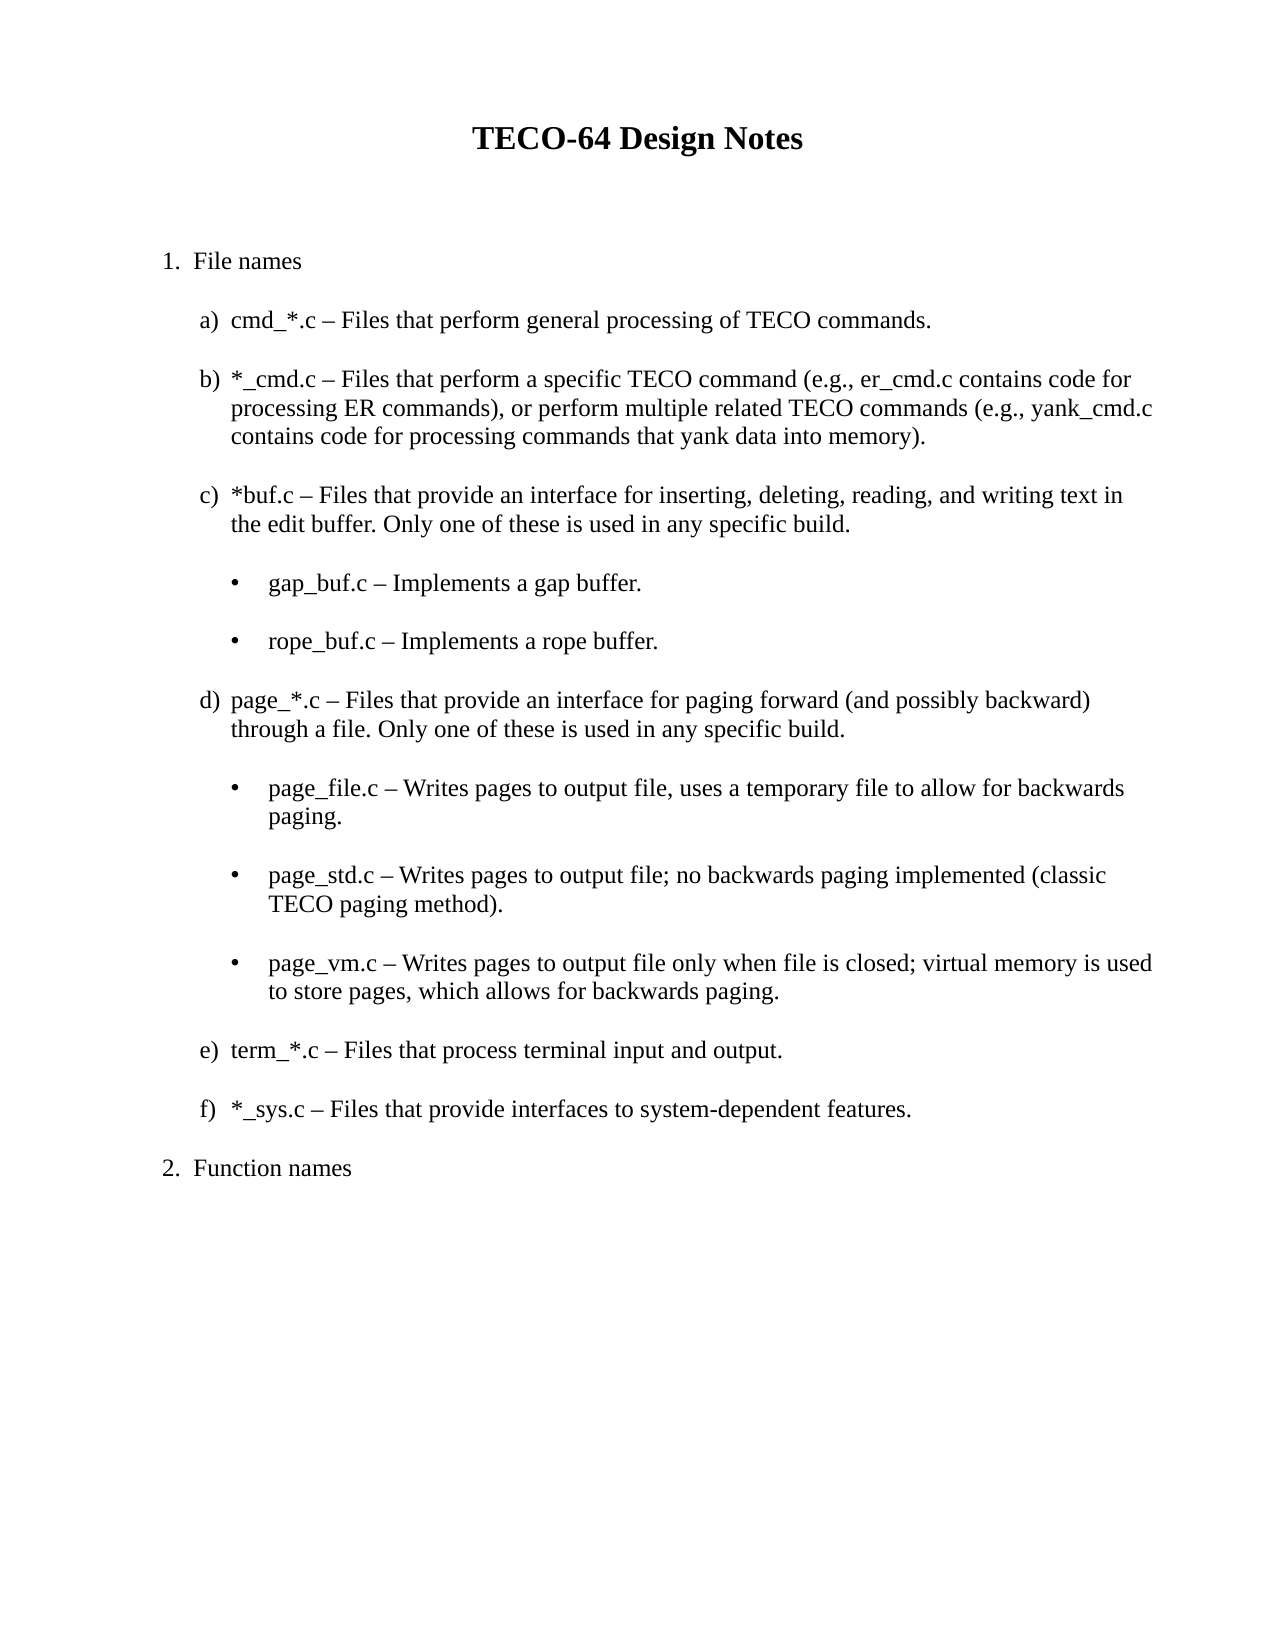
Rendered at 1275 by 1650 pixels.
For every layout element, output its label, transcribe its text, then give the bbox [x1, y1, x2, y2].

list page_vm.c – Writes pages to output file only when file is closed; virtual memory is used to store pages, which allows for backwards paging. [231, 948, 1157, 1005]
list page_std.c – Writes pages to output file; no backwards paging implemented (classic TECO paging method). [231, 860, 1157, 918]
list *_cmd.c – Files that perform a specific TECO command (e.g., er_cmd.c contains code for processing ER commands), or perform multiple related TECO commands (e.g., yank_cmd.c contains code for processing commands that yank data into memory). [193, 364, 1157, 450]
list page_file.c – Writes pages to output file, uses a temporary file to allow for backwards paging. [231, 773, 1157, 830]
list term_*.c – Files that process terminal input and output. [193, 1035, 1157, 1064]
list page_*.c – Files that provide an interface for paging forward (and possibly backward) through a file. Only one of these is used in any specific build. [193, 685, 1157, 743]
list *_sys.c – Files that provide interfaces to system-dependent features. [193, 1094, 1157, 1123]
text TECO-64 Design Notes [118, 118, 1157, 156]
list *buf.c – Files that provide an interface for inserting, deleting, reading, and writing text in the edit buffer. Only one of these is used in any specific build. [193, 480, 1157, 538]
list Function names [156, 1153, 1157, 1181]
list rope_buf.c – Implements a rope buffer. [231, 626, 1157, 655]
list File names [156, 246, 1157, 275]
list gap_buf.c – Implements a gap buffer. [231, 568, 1157, 596]
list cmd_*.c – Files that perform general processing of TECO commands. [193, 305, 1157, 334]
